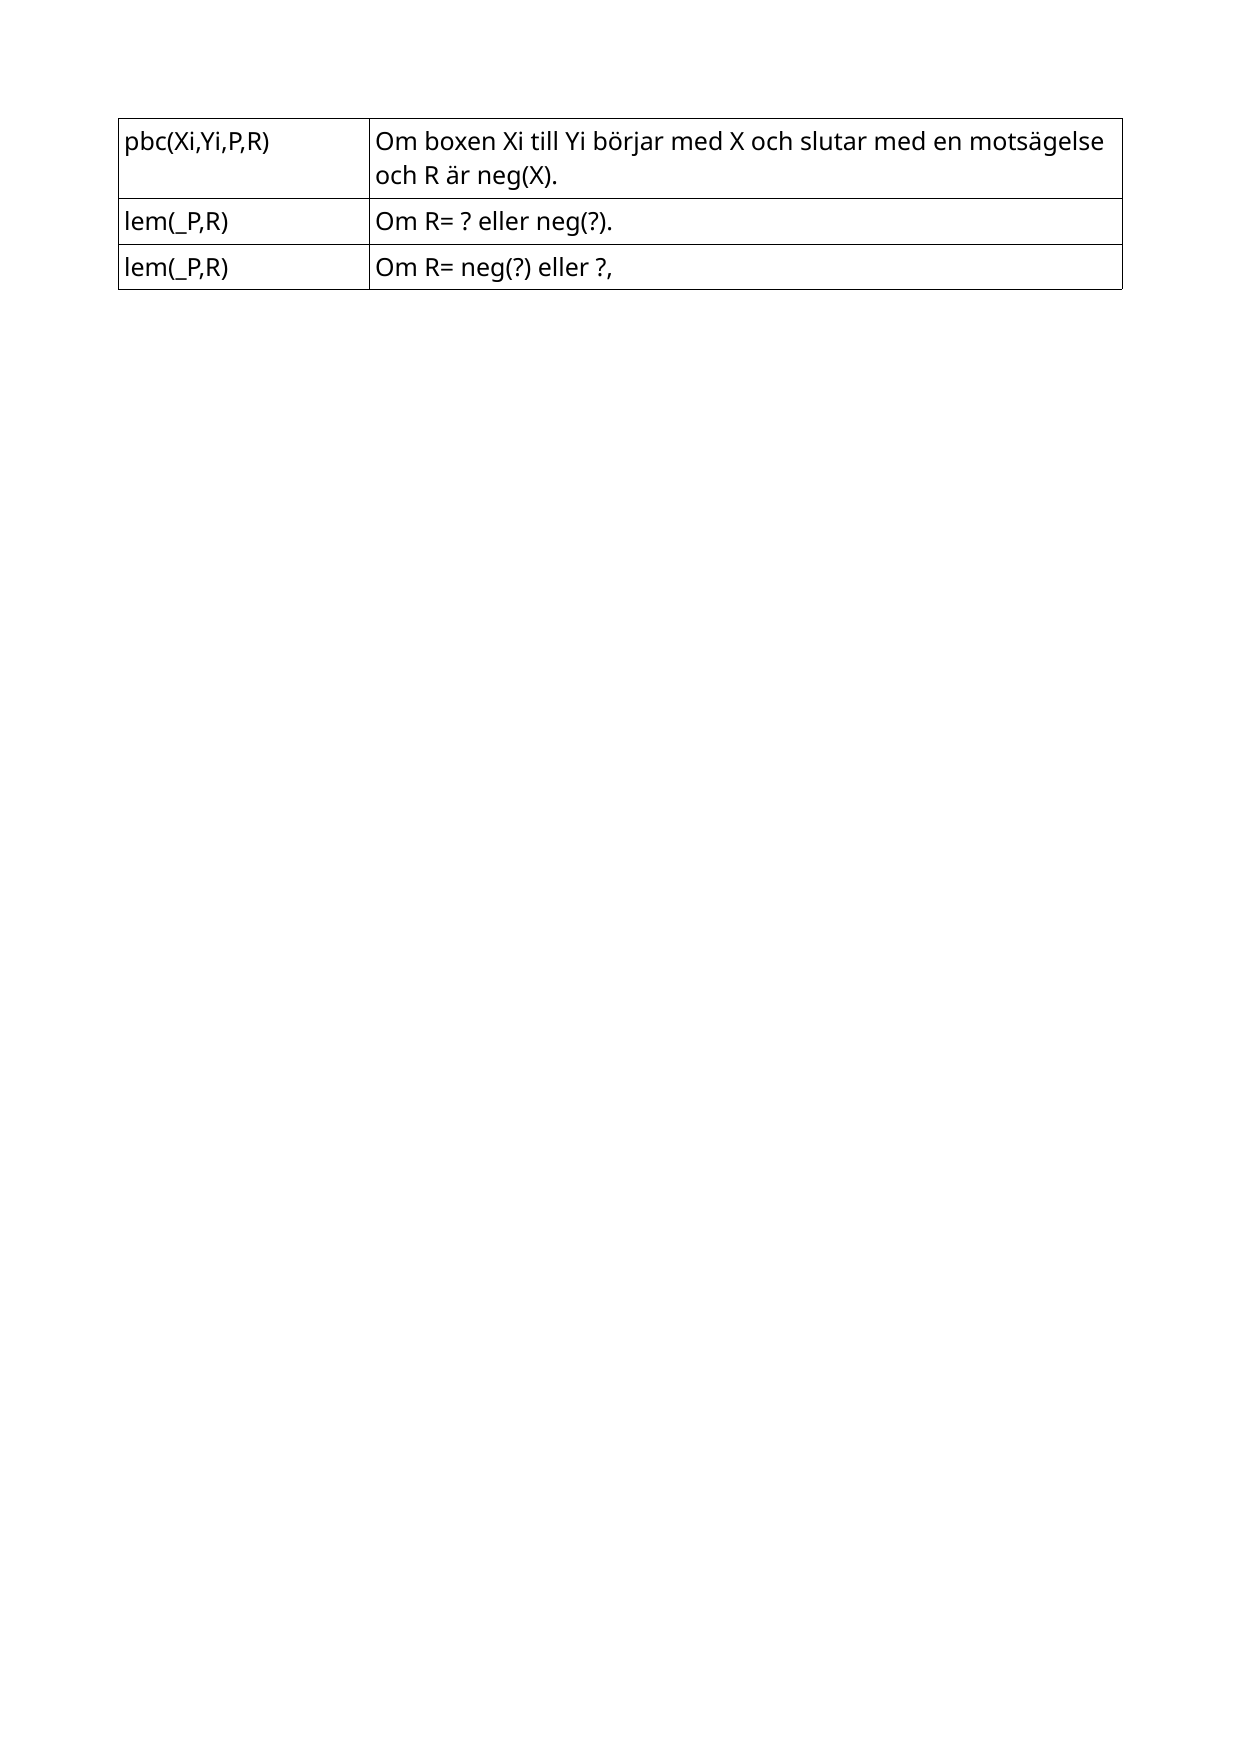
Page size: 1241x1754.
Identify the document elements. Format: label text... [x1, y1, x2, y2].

table_cell pbc(Xi,Yi,P,R) [119, 119, 369, 198]
table_cell lem(_P,R) [119, 245, 369, 289]
table_cell lem(_P,R) [119, 199, 369, 243]
table_cell Om R= neg(?) eller ?, [370, 245, 1122, 289]
table_cell Om boxen Xi till Yi börjar med X och slutar med en motsägelse och R är neg(X). [370, 119, 1122, 198]
table_cell Om R= ? eller neg(?). [370, 199, 1122, 243]
